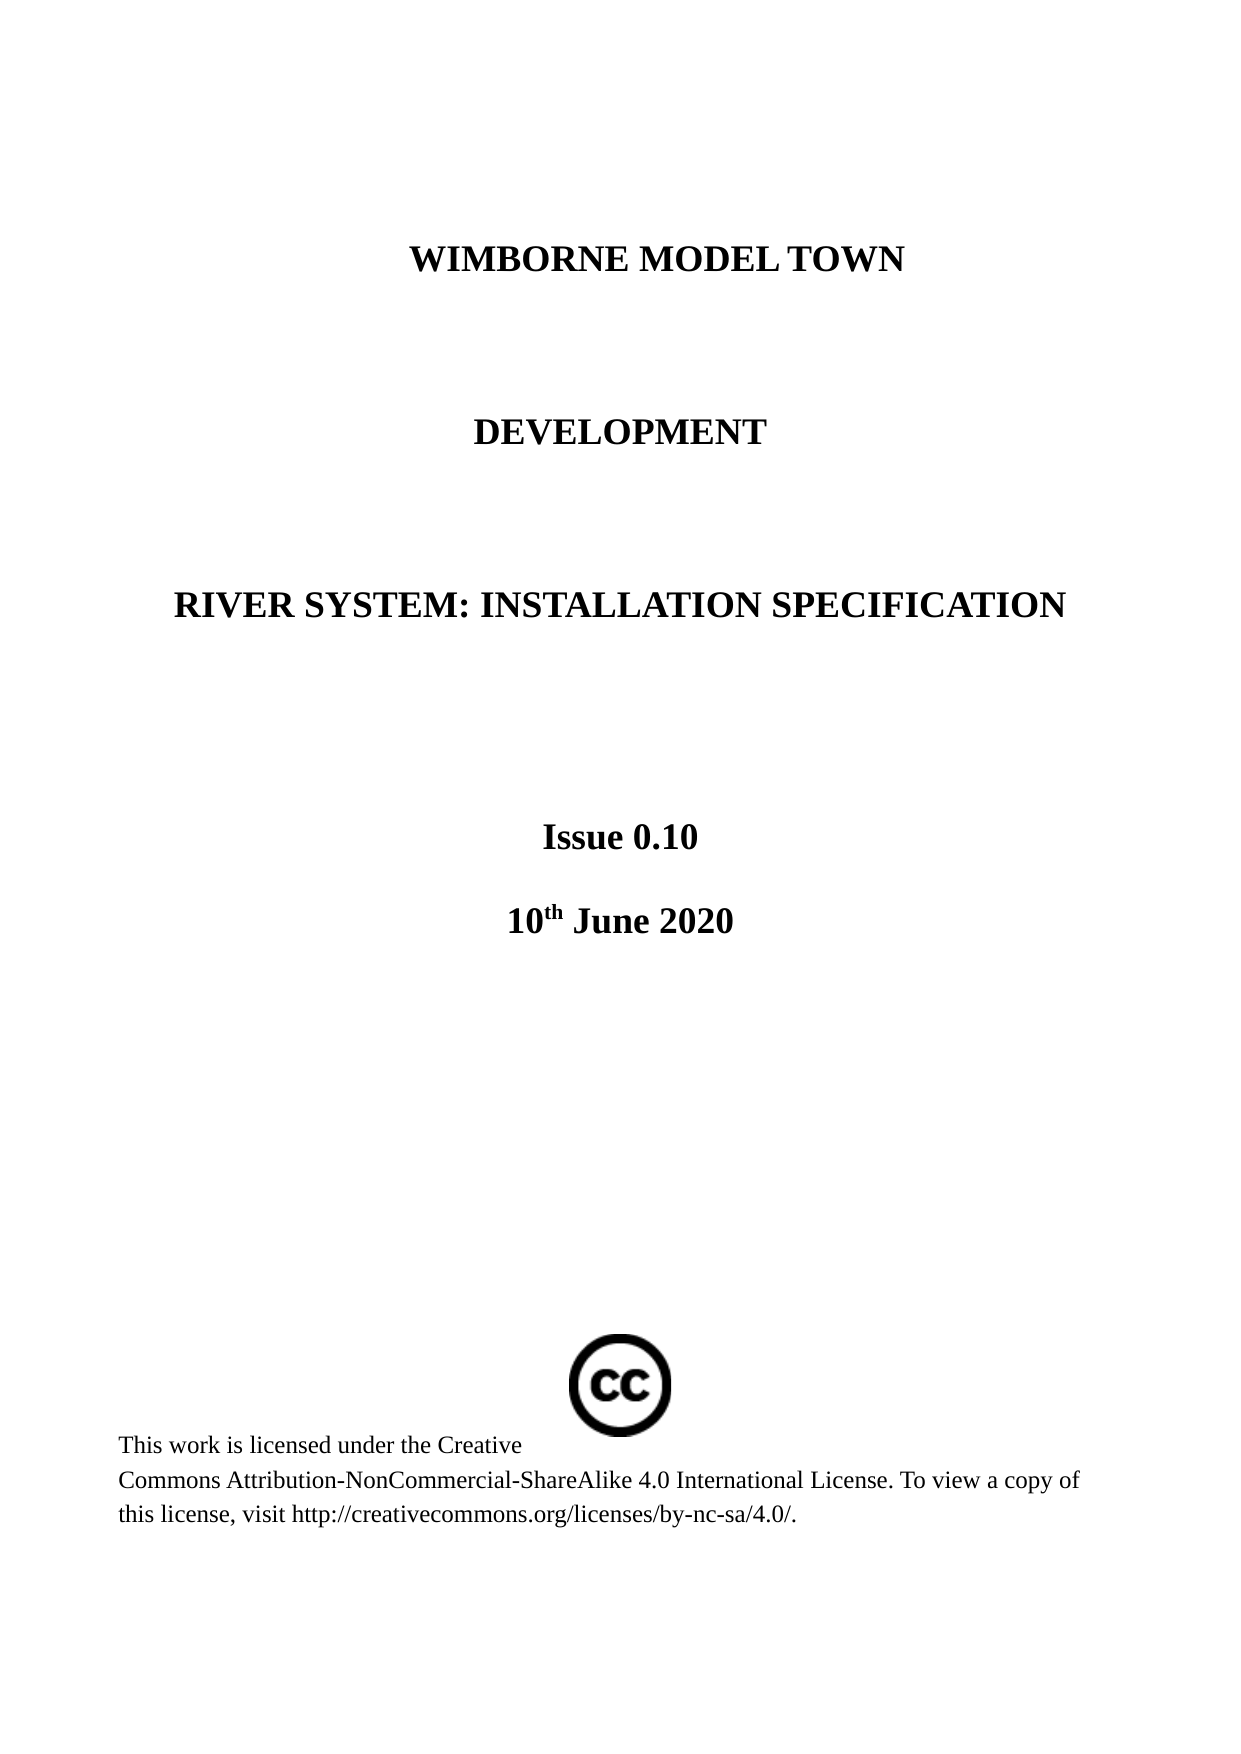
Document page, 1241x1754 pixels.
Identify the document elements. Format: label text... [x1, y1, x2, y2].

text Issue 0.10 [118, 814, 1122, 857]
text RIVER SYSTEM: INSTALLATION SPECIFICATION [118, 582, 1122, 625]
text WIMBORNE MODEL TOWN [118, 236, 1122, 279]
text 10th June 2020 [118, 899, 1122, 942]
picture [569, 1334, 672, 1437]
text DEVELOPMENT [118, 409, 1122, 452]
text This work is licensed under the Creative Commons Attribution-NonCommercial-ShareAlike 4.0 International License. To view a copy of this license, visit http://creativecommons.org/licenses/by-nc-sa/4.0/. [118, 1431, 1122, 1528]
